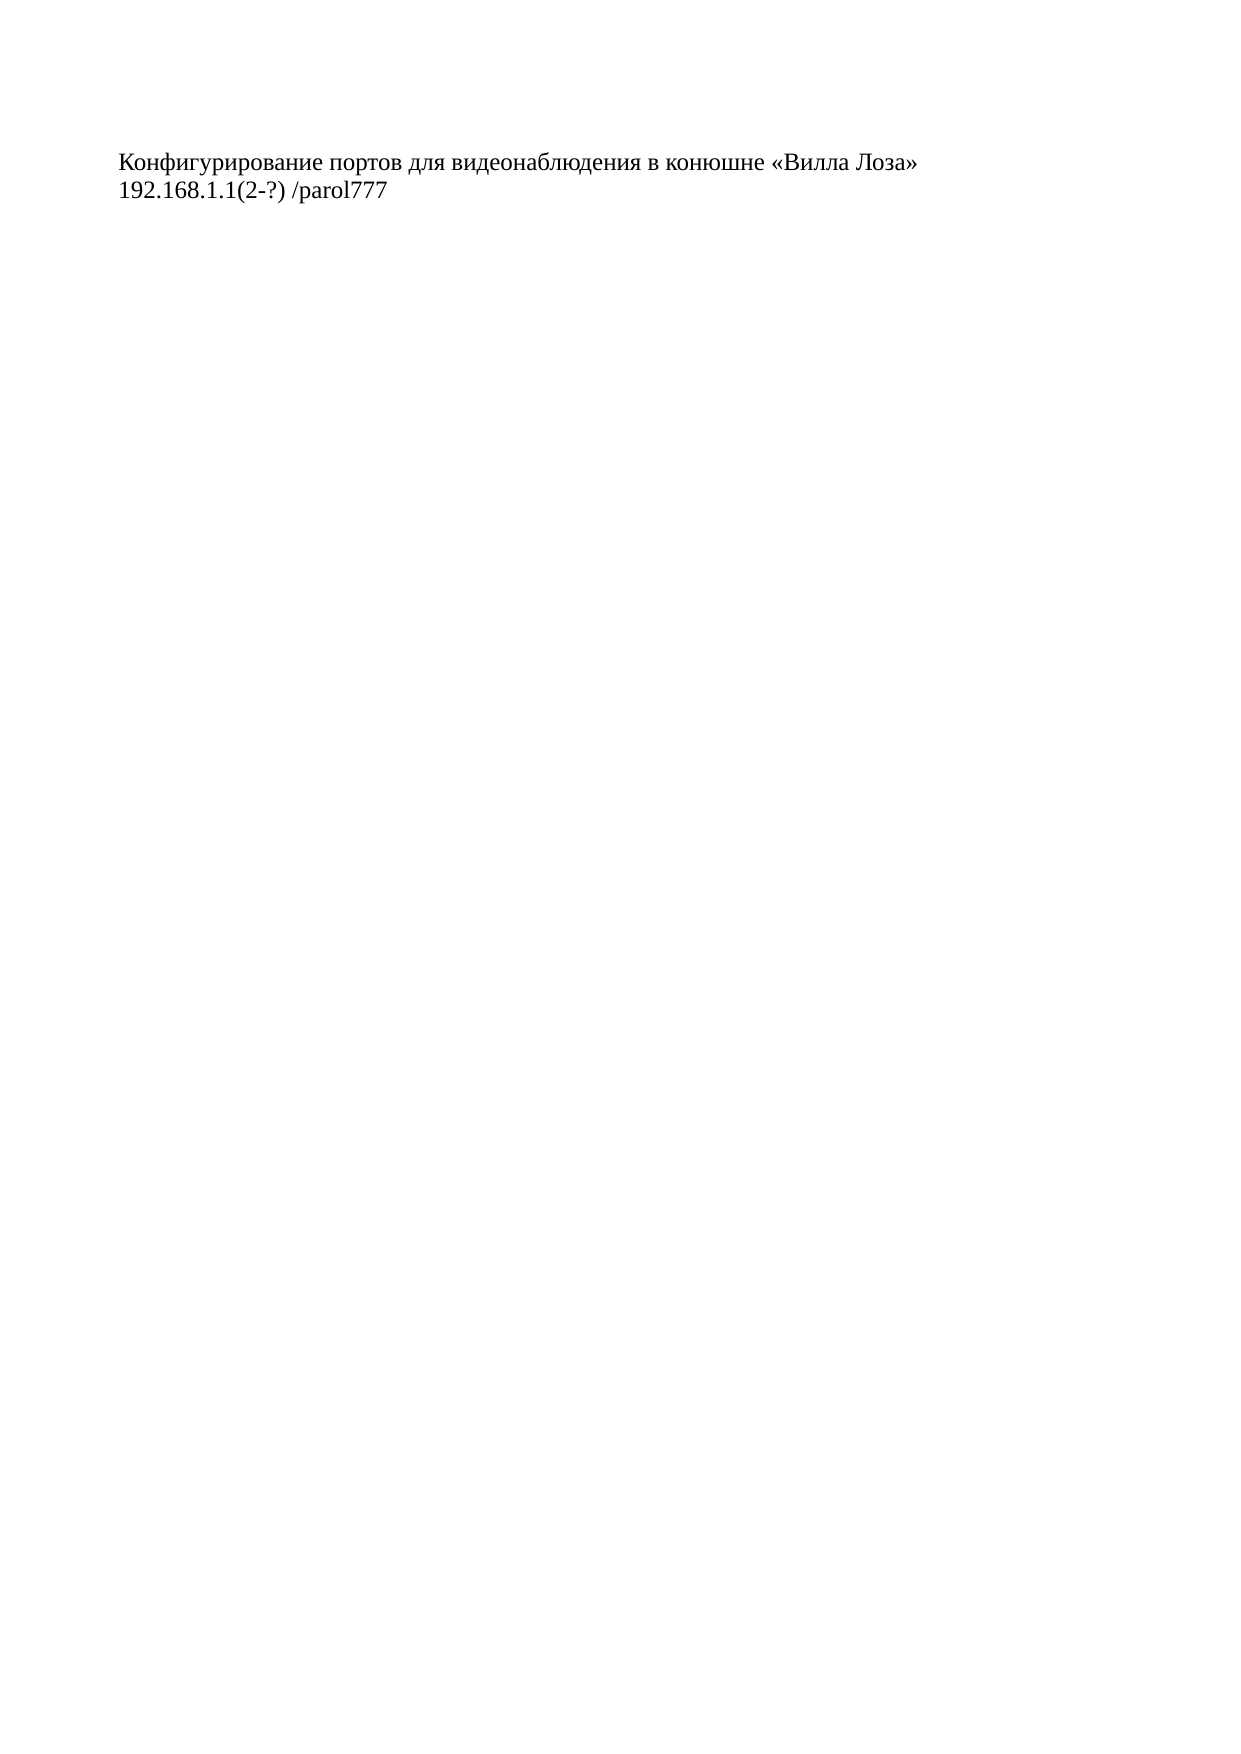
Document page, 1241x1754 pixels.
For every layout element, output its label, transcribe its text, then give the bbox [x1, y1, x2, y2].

text Конфигурирование портов для видеонаблюдения в конюшне «Вилла Лоза» [118, 147, 1122, 176]
text 192.168.1.1(2-?) /parol777 [118, 176, 1122, 204]
